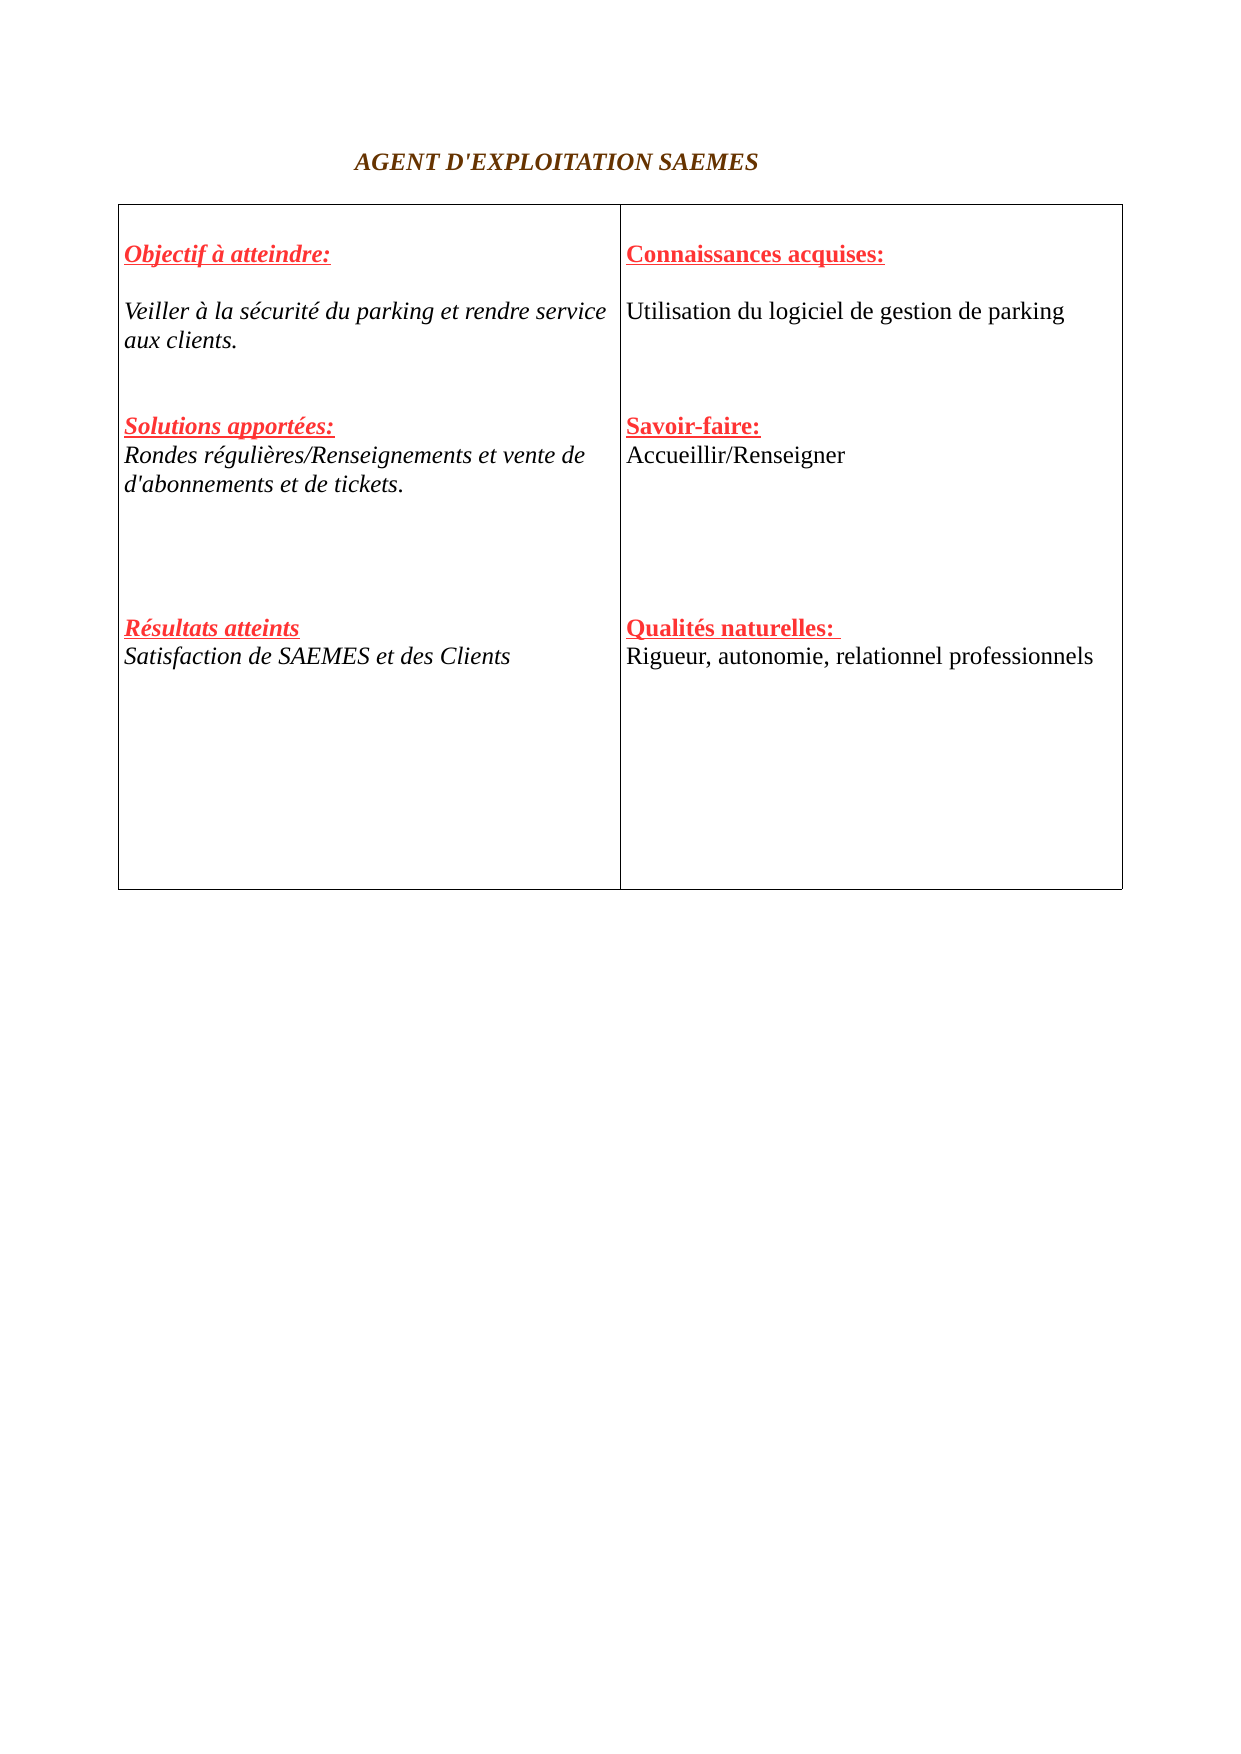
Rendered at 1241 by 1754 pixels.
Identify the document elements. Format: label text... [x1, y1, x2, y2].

table_header Connaissances acquises: Utilisation du logiciel de gestion de parking Savoir-faire: Accueillir/Renseigner Qualités naturelles: Rigueur, autonomie, relationnel professionnels [621, 205, 1122, 889]
text AGENT D'EXPLOITATION SAEMES [118, 147, 1122, 176]
table_header Objectif à atteindre: Veiller à la sécurité du parking et rendre service aux clients. Solutions apportées: Rondes régulières/Renseignements et vente de d'abonnements et de tickets. Résultats atteints Satisfaction de SAEMES et des Clients [119, 205, 620, 889]
